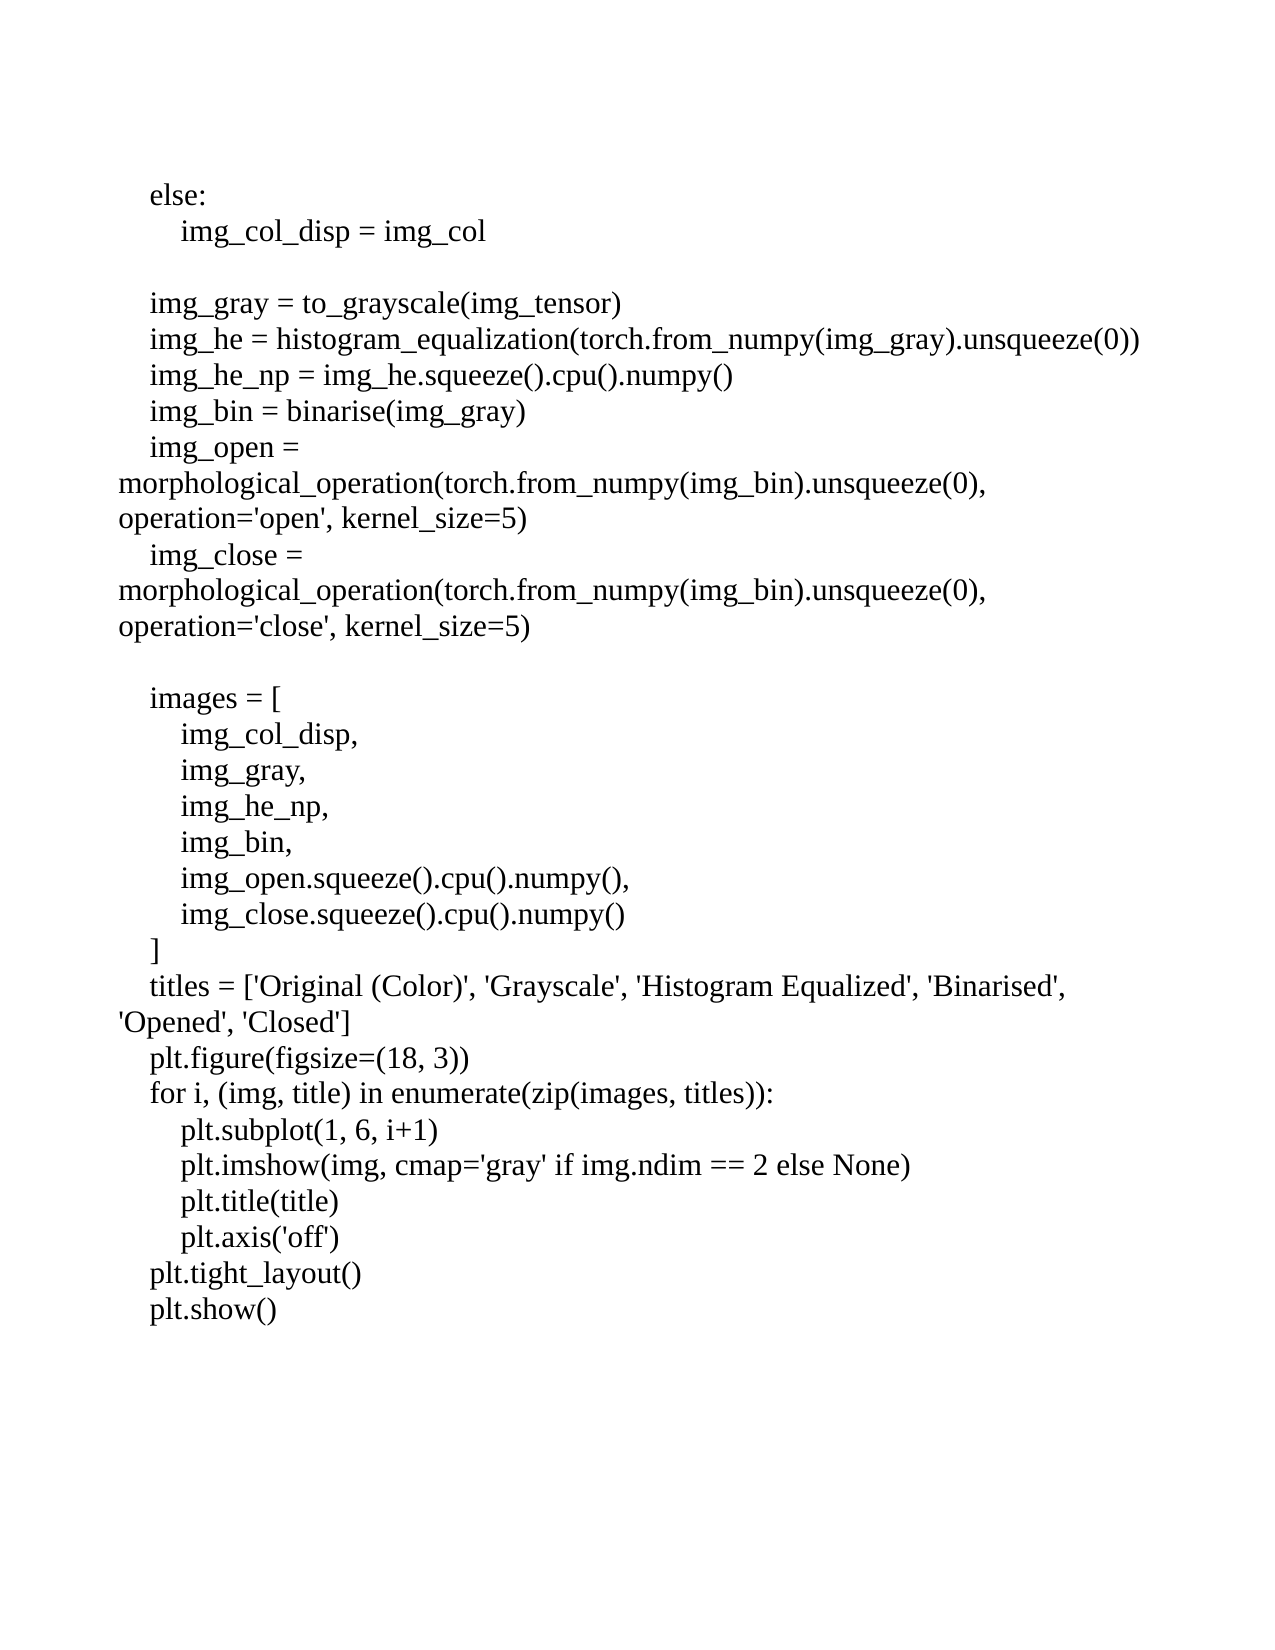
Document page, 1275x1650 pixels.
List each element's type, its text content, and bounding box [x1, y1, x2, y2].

text titles = ['Original (Color)', 'Grayscale', 'Histogram Equalized', 'Binarised', 'Opened', 'Closed'] [118, 967, 1157, 1039]
text plt.show() [118, 1290, 1157, 1326]
text img_he_np = img_he.squeeze().cpu().numpy() [118, 356, 1157, 392]
text for i, (img, title) in enumerate(zip(images, titles)): [118, 1075, 1157, 1111]
text img_col_disp, [118, 715, 1157, 751]
text else: [118, 176, 1157, 212]
text img_gray, [118, 751, 1157, 787]
text img_col_disp = img_col [118, 212, 1157, 248]
text plt.figure(figsize=(18, 3)) [118, 1039, 1157, 1075]
text plt.imshow(img, cmap='gray' if img.ndim == 2 else None) [118, 1147, 1157, 1183]
text img_open.squeeze().cpu().numpy(), [118, 859, 1157, 895]
text plt.subplot(1, 6, i+1) [118, 1111, 1157, 1147]
text plt.title(title) [118, 1183, 1157, 1218]
text img_bin, [118, 823, 1157, 859]
text plt.tight_layout() [118, 1254, 1157, 1290]
text plt.axis('off') [118, 1218, 1157, 1254]
text img_bin = binarise(img_gray) [118, 392, 1157, 428]
text img_gray = to_grayscale(img_tensor) [118, 284, 1157, 320]
text img_open = morphological_operation(torch.from_numpy(img_bin).unsqueeze(0), operation='open', kernel_size=5) [118, 428, 1157, 536]
text img_he = histogram_equalization(torch.from_numpy(img_gray).unsqueeze(0)) [118, 320, 1157, 356]
text img_he_np, [118, 787, 1157, 823]
text images = [ [118, 679, 1157, 715]
text img_close.squeeze().cpu().numpy() [118, 895, 1157, 931]
text img_close = morphological_operation(torch.from_numpy(img_bin).unsqueeze(0), operation='close', kernel_size=5) [118, 536, 1157, 643]
text ] [118, 931, 1157, 967]
